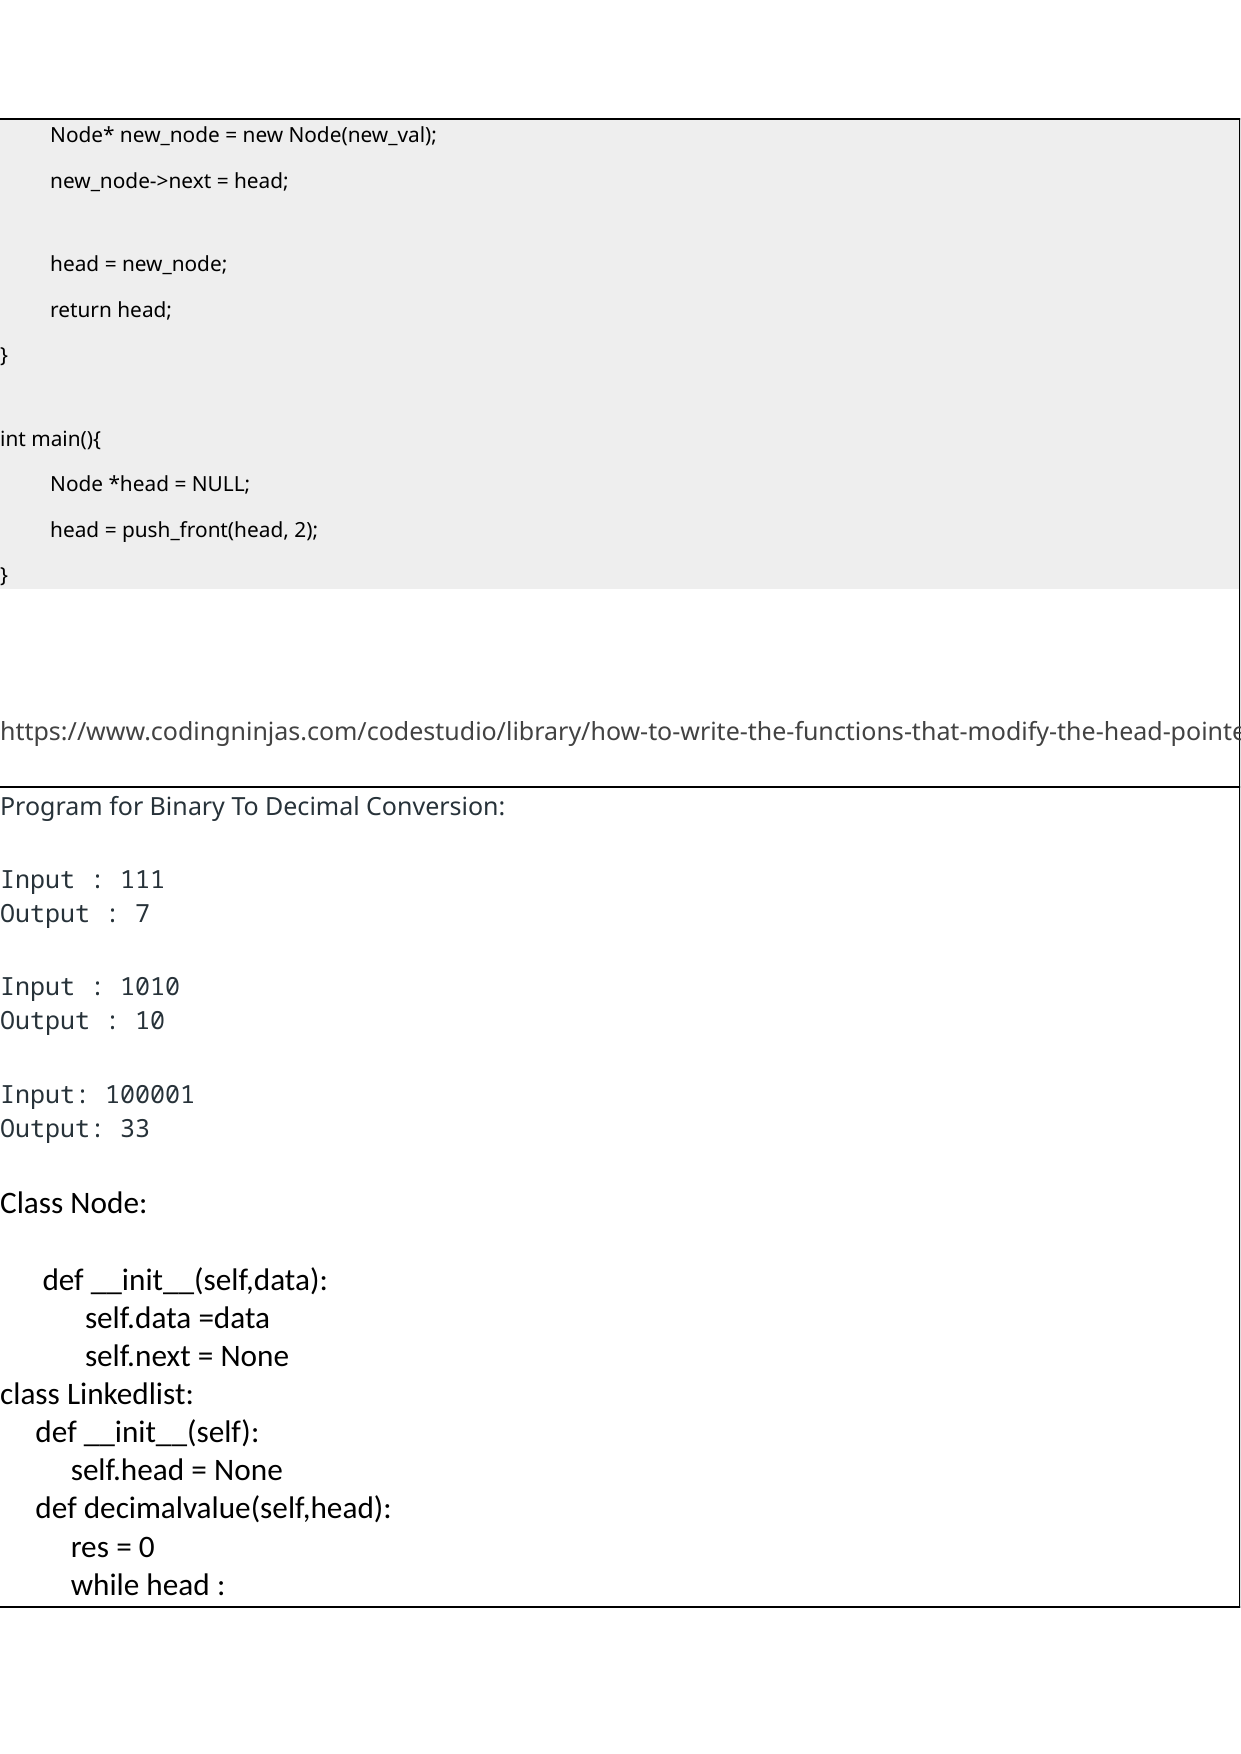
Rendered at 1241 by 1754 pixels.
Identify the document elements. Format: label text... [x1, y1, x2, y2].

table_cell How to Write the Functions that Modify the Head Pointer of a Linked List in C? Node* push_front(Node* head, int new_val){ Node* new_node = new Node(new_val); new_node->next = head; head = new_node; return head; } int main(){ Node *head = NULL; head = push_front(head, 2); } https://www.codingninjas.com/codestudio/library/how-to-write-the-functions-that-modify-the-head-pointer-of-a-linked-list-in-c [0, 589, 1239, 786]
table_cell Program for Binary To Decimal Conversion: Input : 111 Output : 7 Input : 1010 Output : 10 Input: 100001 Output: 33 Class Node: def __init__(self,data): self.data =data self.next = None class Linkedlist: def __init__(self): self.head = None def decimalvalue(self,head): res = 0 while head : [0, 788, 1239, 1606]
